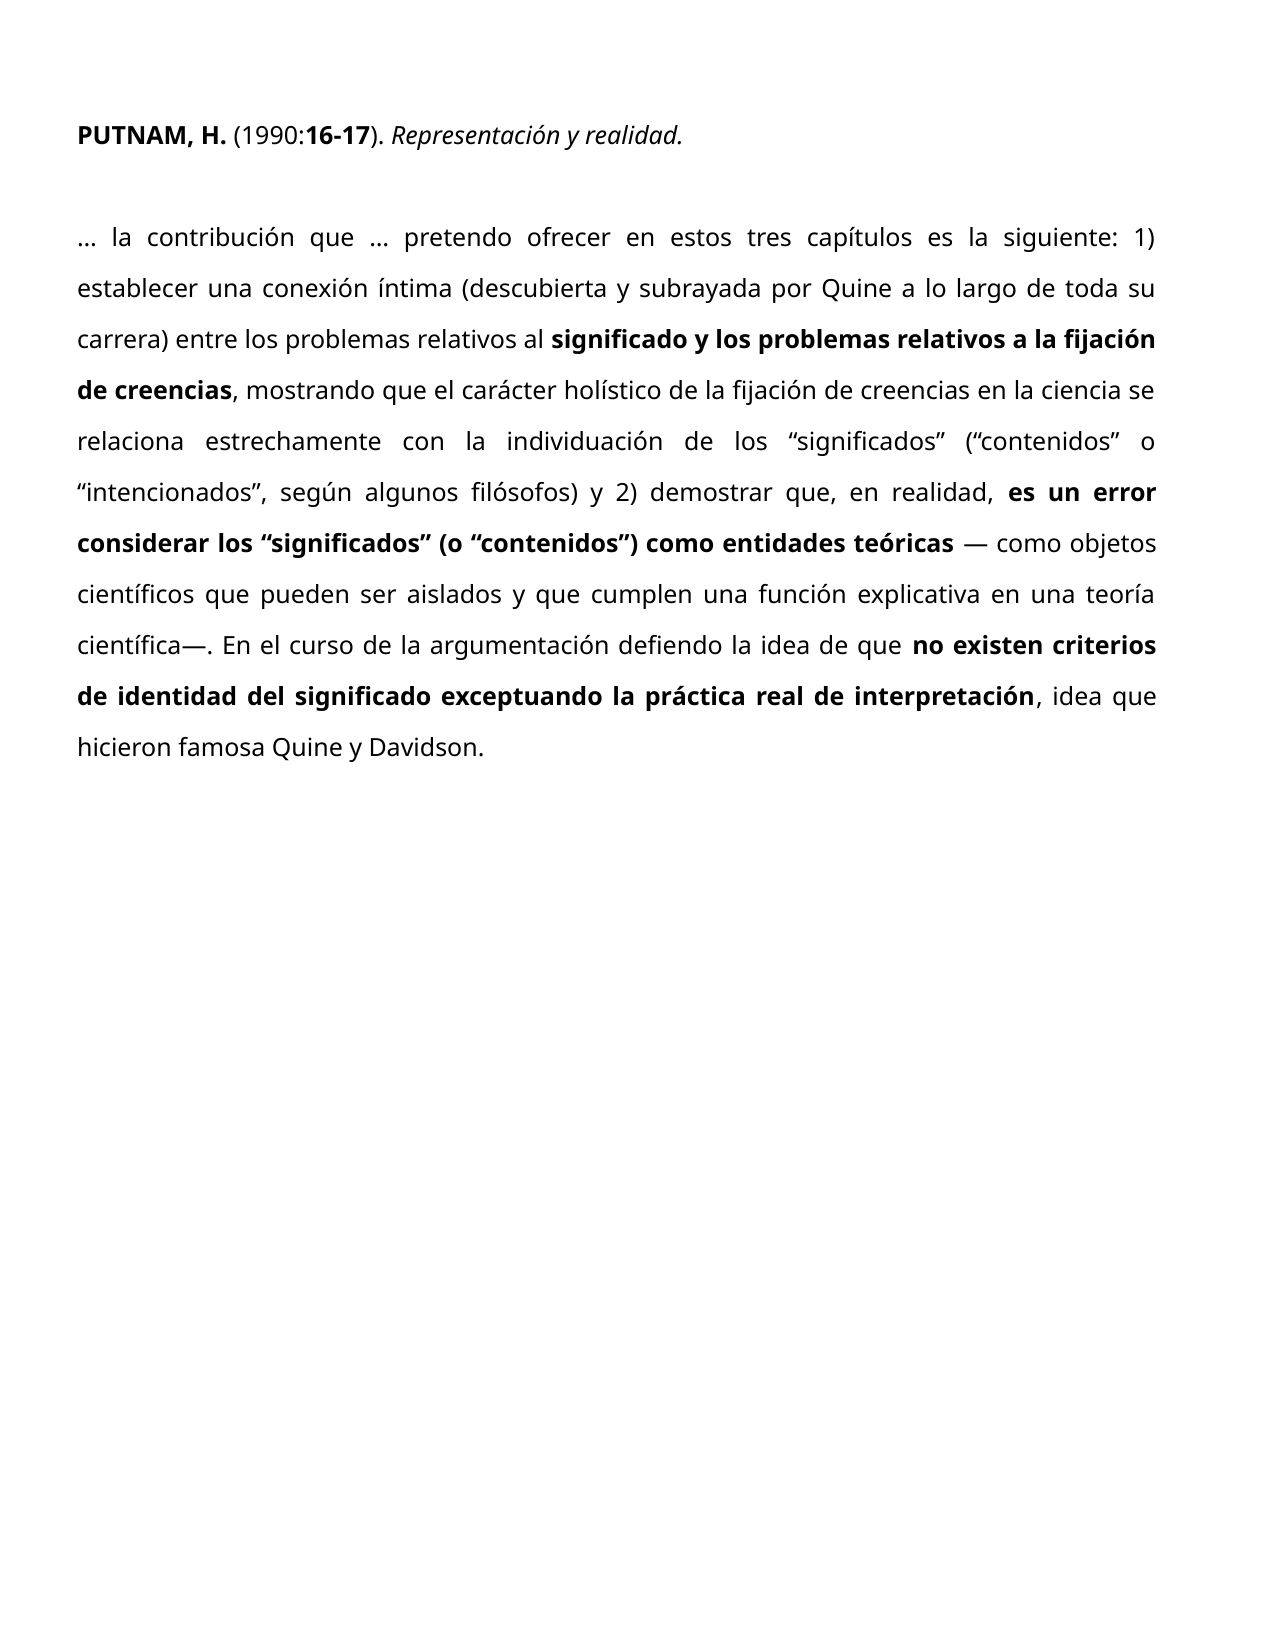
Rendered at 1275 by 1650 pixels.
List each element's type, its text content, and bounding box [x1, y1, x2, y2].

text … la contribución que … pretendo ofrecer en estos tres capítulos es la siguiente: 1) establecer una conexión íntima (descubierta y subrayada por Quine a lo largo de toda su carrera) entre los problemas relativos al significado y los problemas relativos a la fijación de creencias, mostrando que el carácter holístico de la fijación de creencias en la ciencia se relaciona estrechamente con la individuación de los “significados” (“contenidos” o “intencionados”, según algunos filósofos) y 2) demostrar que, en realidad, es un error considerar los “significados” (o “contenidos”) como entidades teóricas — como objetos científicos que pueden ser aislados y que cumplen una función explicativa en una teoría científica—. En el curso de la argumentación defiendo la idea de que no existen criterios de identidad del significado exceptuando la práctica real de interpretación, idea que hicieron famosa Quine y Davidson. [77, 219, 1157, 764]
text PUTNAM, H. (1990:16-17). Representación y realidad. [77, 117, 1157, 151]
